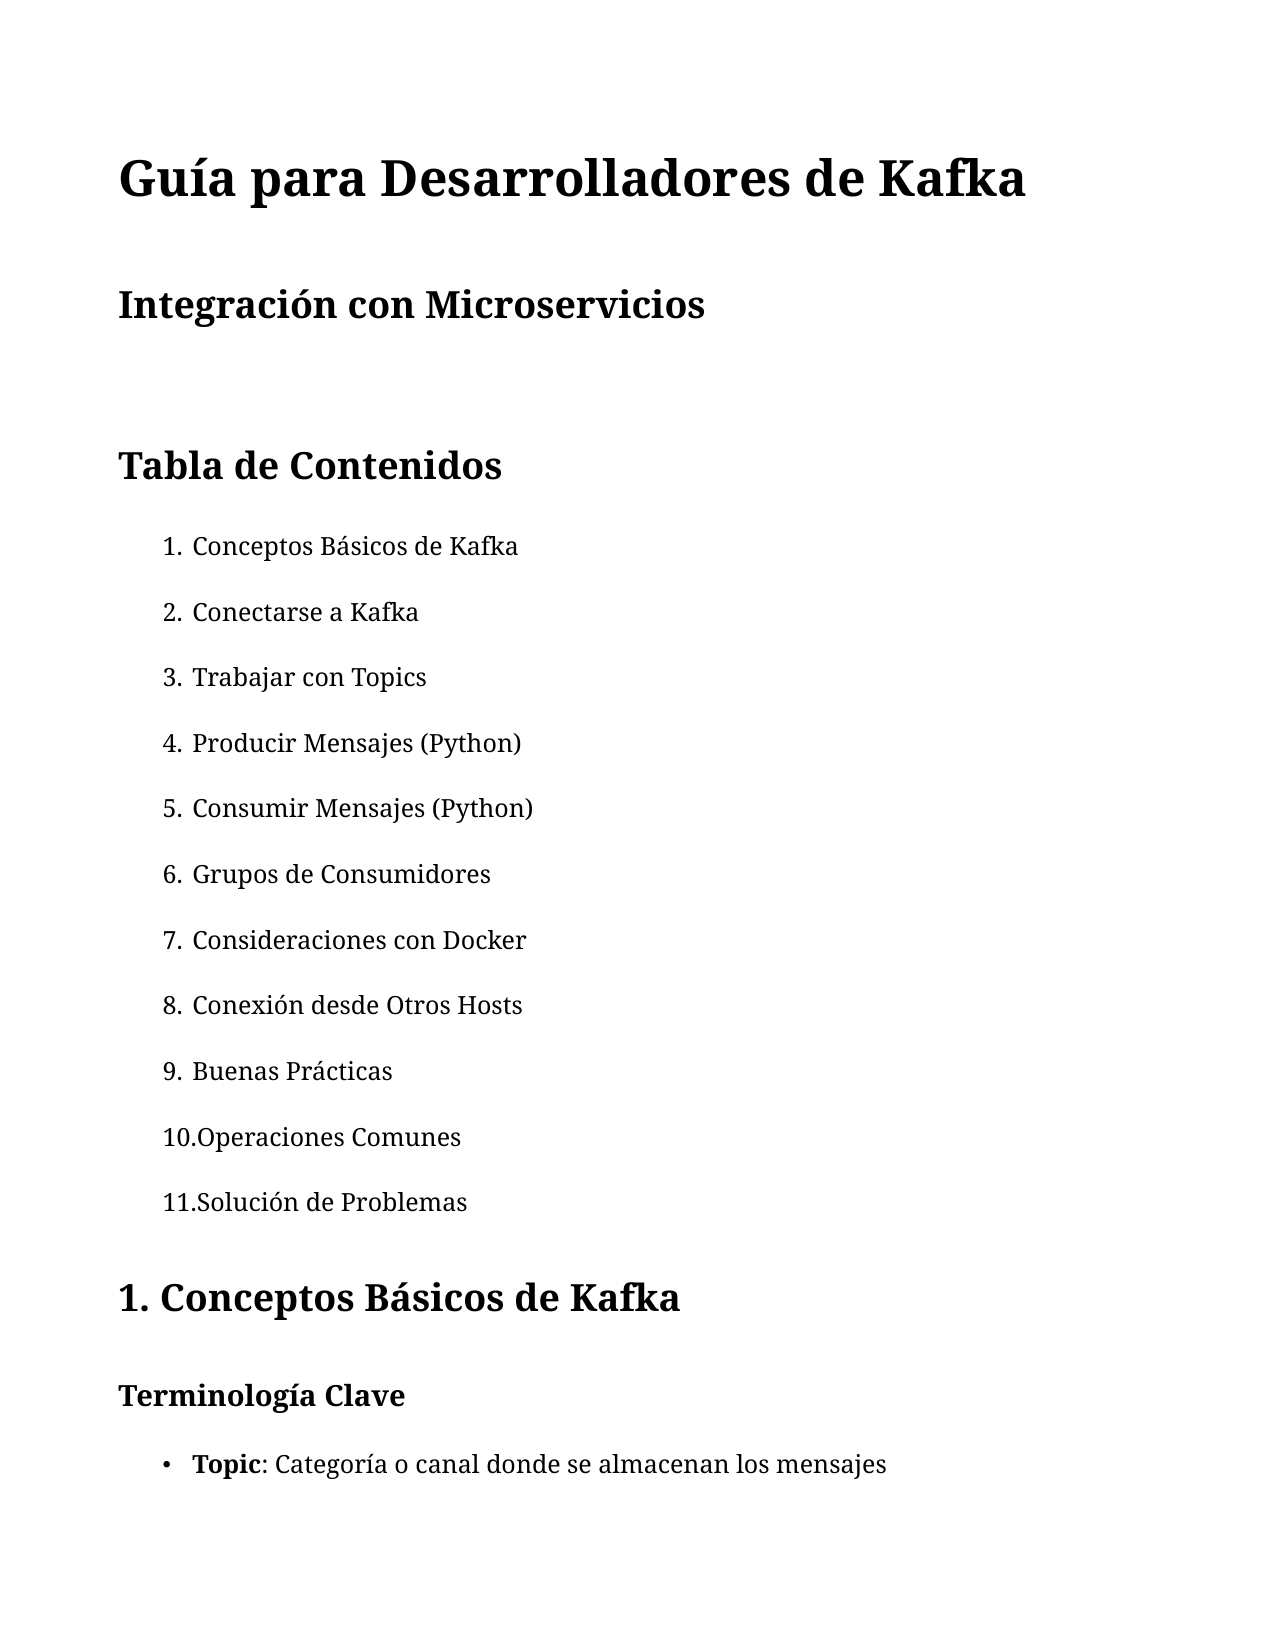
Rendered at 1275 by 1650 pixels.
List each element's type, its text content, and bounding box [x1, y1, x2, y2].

list Operaciones Comunes [162, 1119, 1157, 1153]
subtitle 1. Conceptos Básicos de Kafka [118, 1271, 1157, 1322]
list Solución de Problemas [162, 1185, 1157, 1219]
subtitle Tabla de Contenidos [118, 439, 1157, 491]
list Topic: Categoría o canal donde se almacenan los mensajes [162, 1447, 1157, 1481]
list Trabajar con Topics [162, 660, 1157, 694]
list Buenas Prácticas [162, 1054, 1157, 1088]
list Producir Mensajes (Python) [162, 726, 1157, 759]
list Grupos de Consumidores [162, 857, 1157, 891]
subtitle Guía para Desarrolladores de Kafka [118, 143, 1157, 211]
list Conceptos Básicos de Kafka [162, 529, 1157, 563]
subtitle Terminología Clave [118, 1375, 1157, 1415]
subtitle Integración con Microservicios [118, 279, 1157, 330]
list Conectarse a Kafka [162, 594, 1157, 628]
list Conexión desde Otros Hosts [162, 988, 1157, 1022]
list Consumir Mensajes (Python) [162, 791, 1157, 825]
list Consideraciones con Docker [162, 922, 1157, 956]
